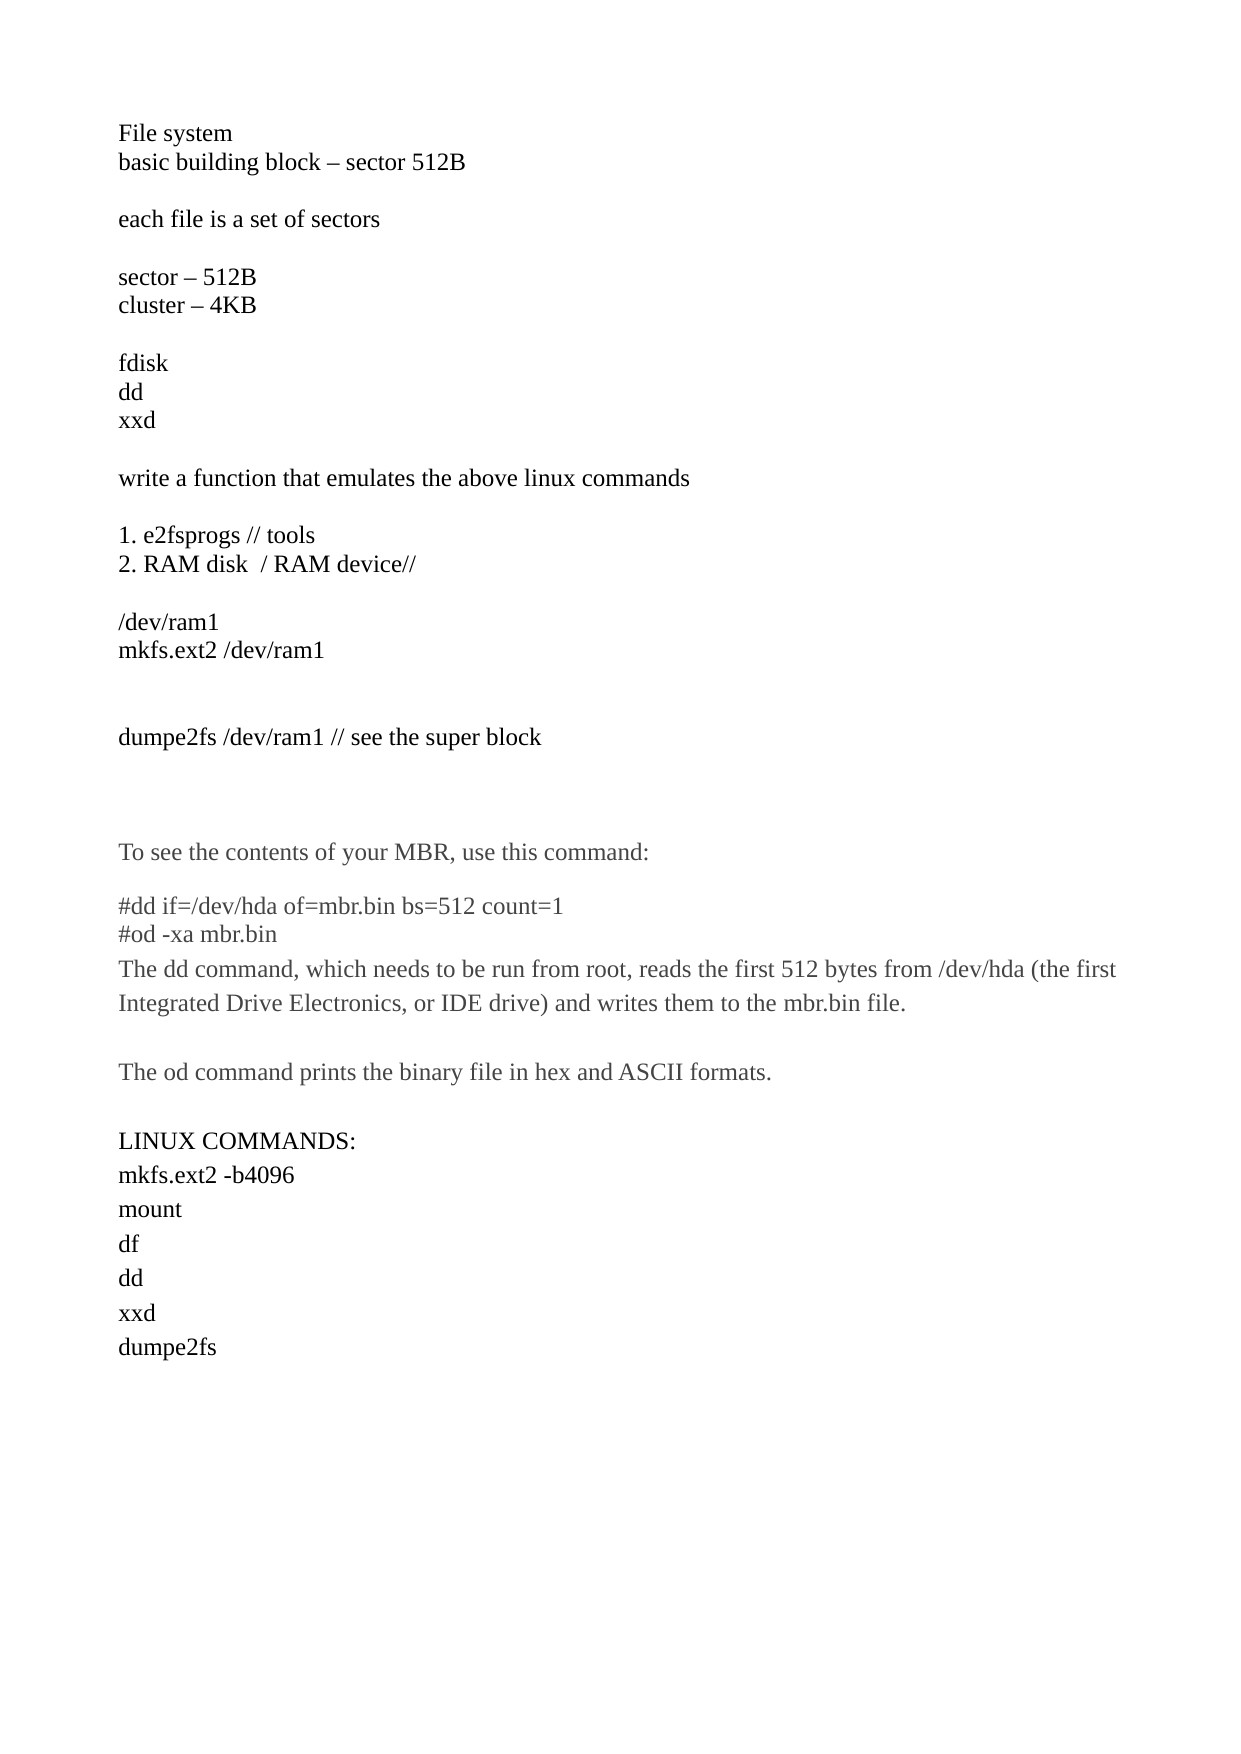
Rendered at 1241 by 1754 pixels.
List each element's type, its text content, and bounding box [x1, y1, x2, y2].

text df [118, 1223, 1122, 1258]
text /dev/ram1 [118, 607, 1122, 636]
text dd [118, 377, 1122, 406]
text sector – 512B [118, 262, 1122, 291]
text write a function that emulates the above linux commands [118, 463, 1122, 492]
text fdisk [118, 348, 1122, 377]
text LINUX COMMANDS: [118, 1120, 1122, 1154]
text mkfs.ext2 -b4096 [118, 1154, 1122, 1189]
text dumpe2fs [118, 1326, 1122, 1361]
text File system [118, 118, 1122, 147]
text dd [118, 1258, 1122, 1292]
text each file is a set of sectors [118, 204, 1122, 233]
text xxd [118, 406, 1122, 434]
text mkfs.ext2 /dev/ram1 [118, 636, 1122, 664]
text 2. RAM disk / RAM device// [118, 549, 1122, 578]
text dumpe2fs /dev/ram1 // see the super block [118, 722, 1122, 751]
text mount [118, 1189, 1122, 1223]
text 1. e2fsprogs // tools [118, 521, 1122, 549]
text The dd command, which needs to be run from root, reads the first 512 bytes from /dev/hda (the first Integrated Drive Electronics, or IDE drive) and writes them to the mbr.bin file. The od command prints the binary file in hex and ASCII formats. [118, 948, 1122, 1086]
text xxd [118, 1292, 1122, 1326]
text To see the contents of your MBR, use this command: #dd if=/dev/hda of=mbr.bin bs=512 count=1 #od -xa mbr.bin [118, 837, 1122, 948]
text basic building block – sector 512B [118, 147, 1122, 176]
text cluster – 4KB [118, 291, 1122, 319]
